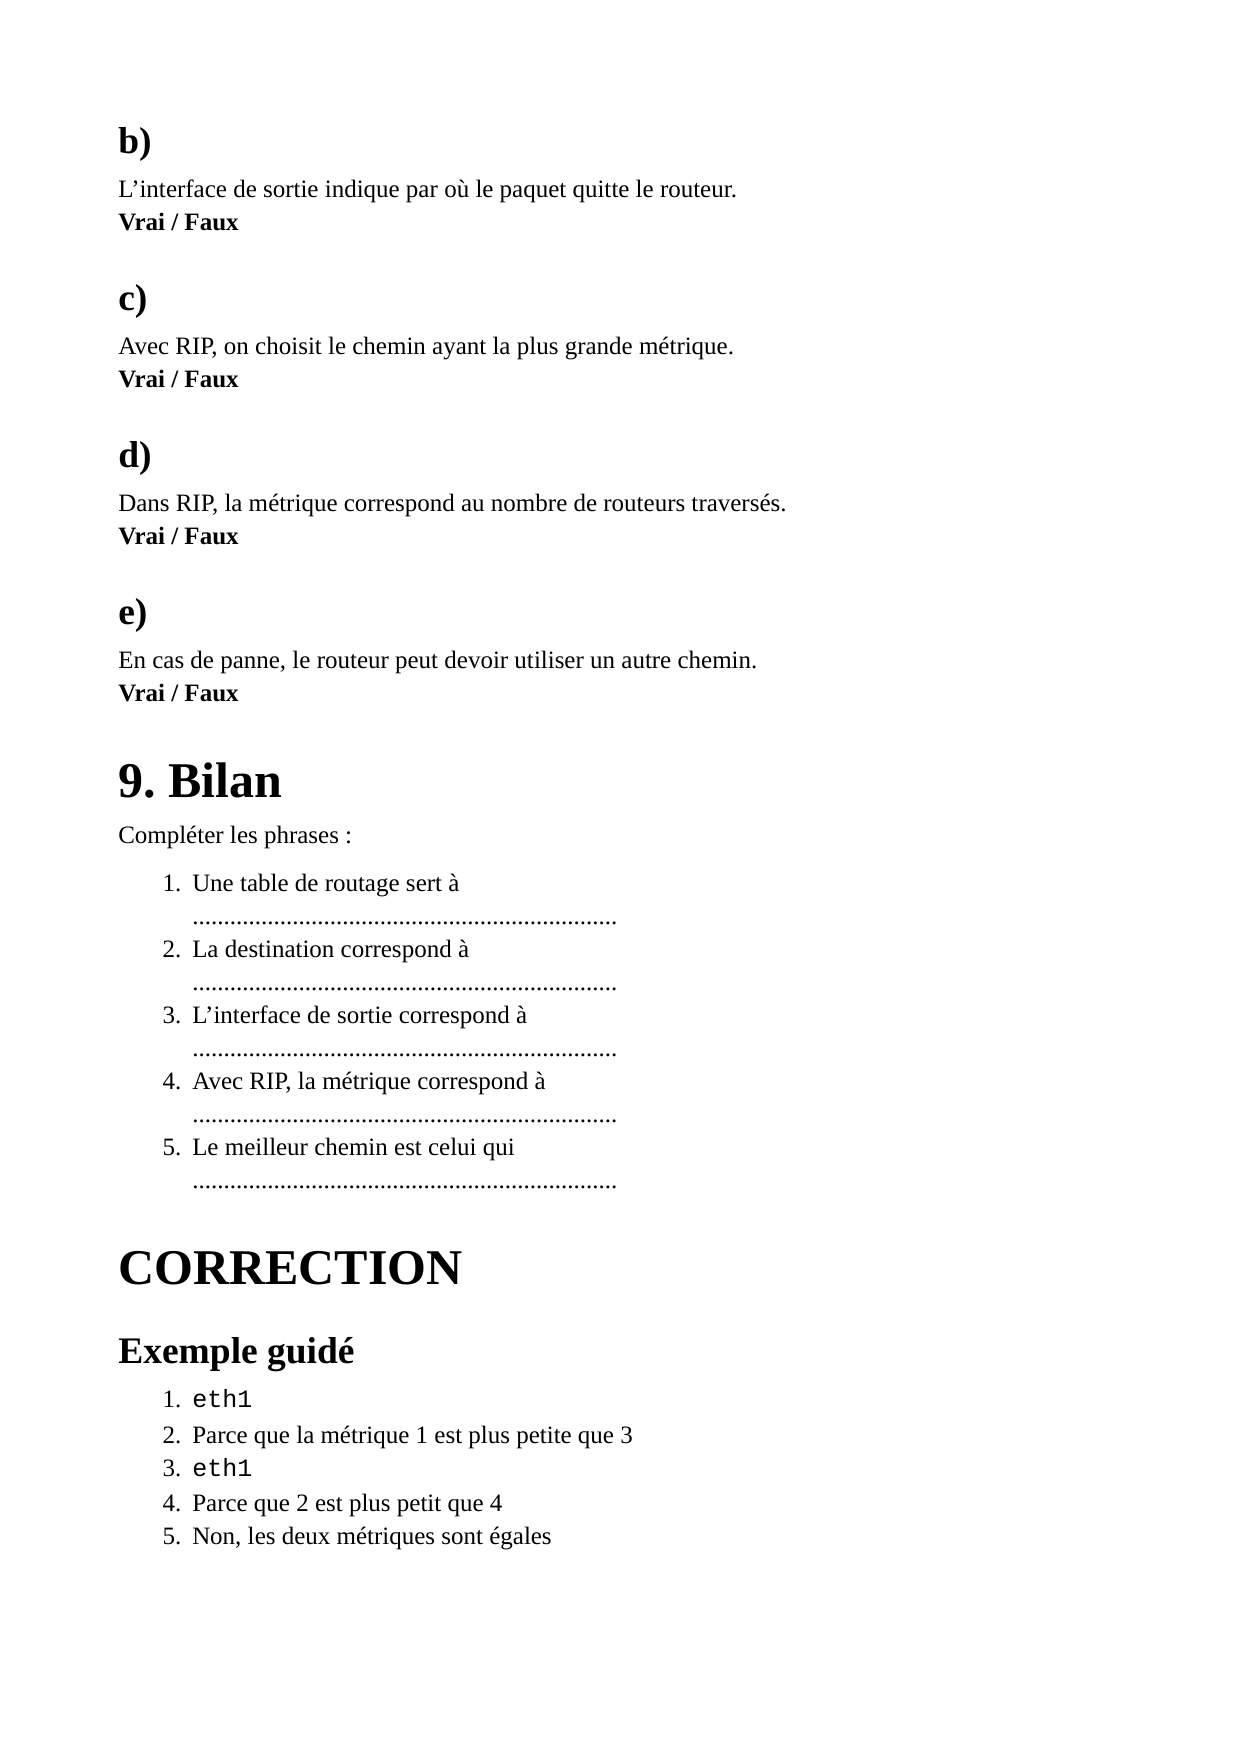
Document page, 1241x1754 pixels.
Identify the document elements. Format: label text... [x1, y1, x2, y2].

text L’interface de sortie indique par où le paquet quitte le routeur. Vrai / Faux [118, 174, 1122, 236]
list La destination correspond à .................................................................... [162, 934, 1122, 996]
text Avec RIP, on choisit le chemin ayant la plus grande métrique. Vrai / Faux [118, 331, 1122, 393]
text En cas de panne, le routeur peut devoir utiliser un autre chemin. Vrai / Faux [118, 645, 1122, 707]
text Dans RIP, la métrique correspond au nombre de routeurs traversés. Vrai / Faux [118, 488, 1122, 550]
list Parce que la métrique 1 est plus petite que 3 [162, 1420, 1122, 1449]
list Avec RIP, la métrique correspond à .................................................................... [162, 1066, 1122, 1128]
list Parce que 2 est plus petit que 4 [162, 1488, 1122, 1517]
list eth1 [162, 1453, 1122, 1484]
subtitle b) [118, 118, 1122, 161]
subtitle CORRECTION [118, 1238, 1122, 1296]
subtitle Exemple guidé [118, 1329, 1122, 1372]
list L’interface de sortie correspond à .................................................................... [162, 1000, 1122, 1062]
subtitle 9. Bilan [118, 751, 1122, 808]
subtitle c) [118, 275, 1122, 318]
text Compléter les phrases : [118, 821, 1122, 849]
subtitle e) [118, 589, 1122, 632]
list eth1 [162, 1384, 1122, 1415]
subtitle d) [118, 432, 1122, 475]
list Une table de routage sert à .................................................................... [162, 868, 1122, 930]
list Non, les deux métriques sont égales [162, 1521, 1122, 1550]
list Le meilleur chemin est celui qui .................................................................... [162, 1132, 1122, 1194]
